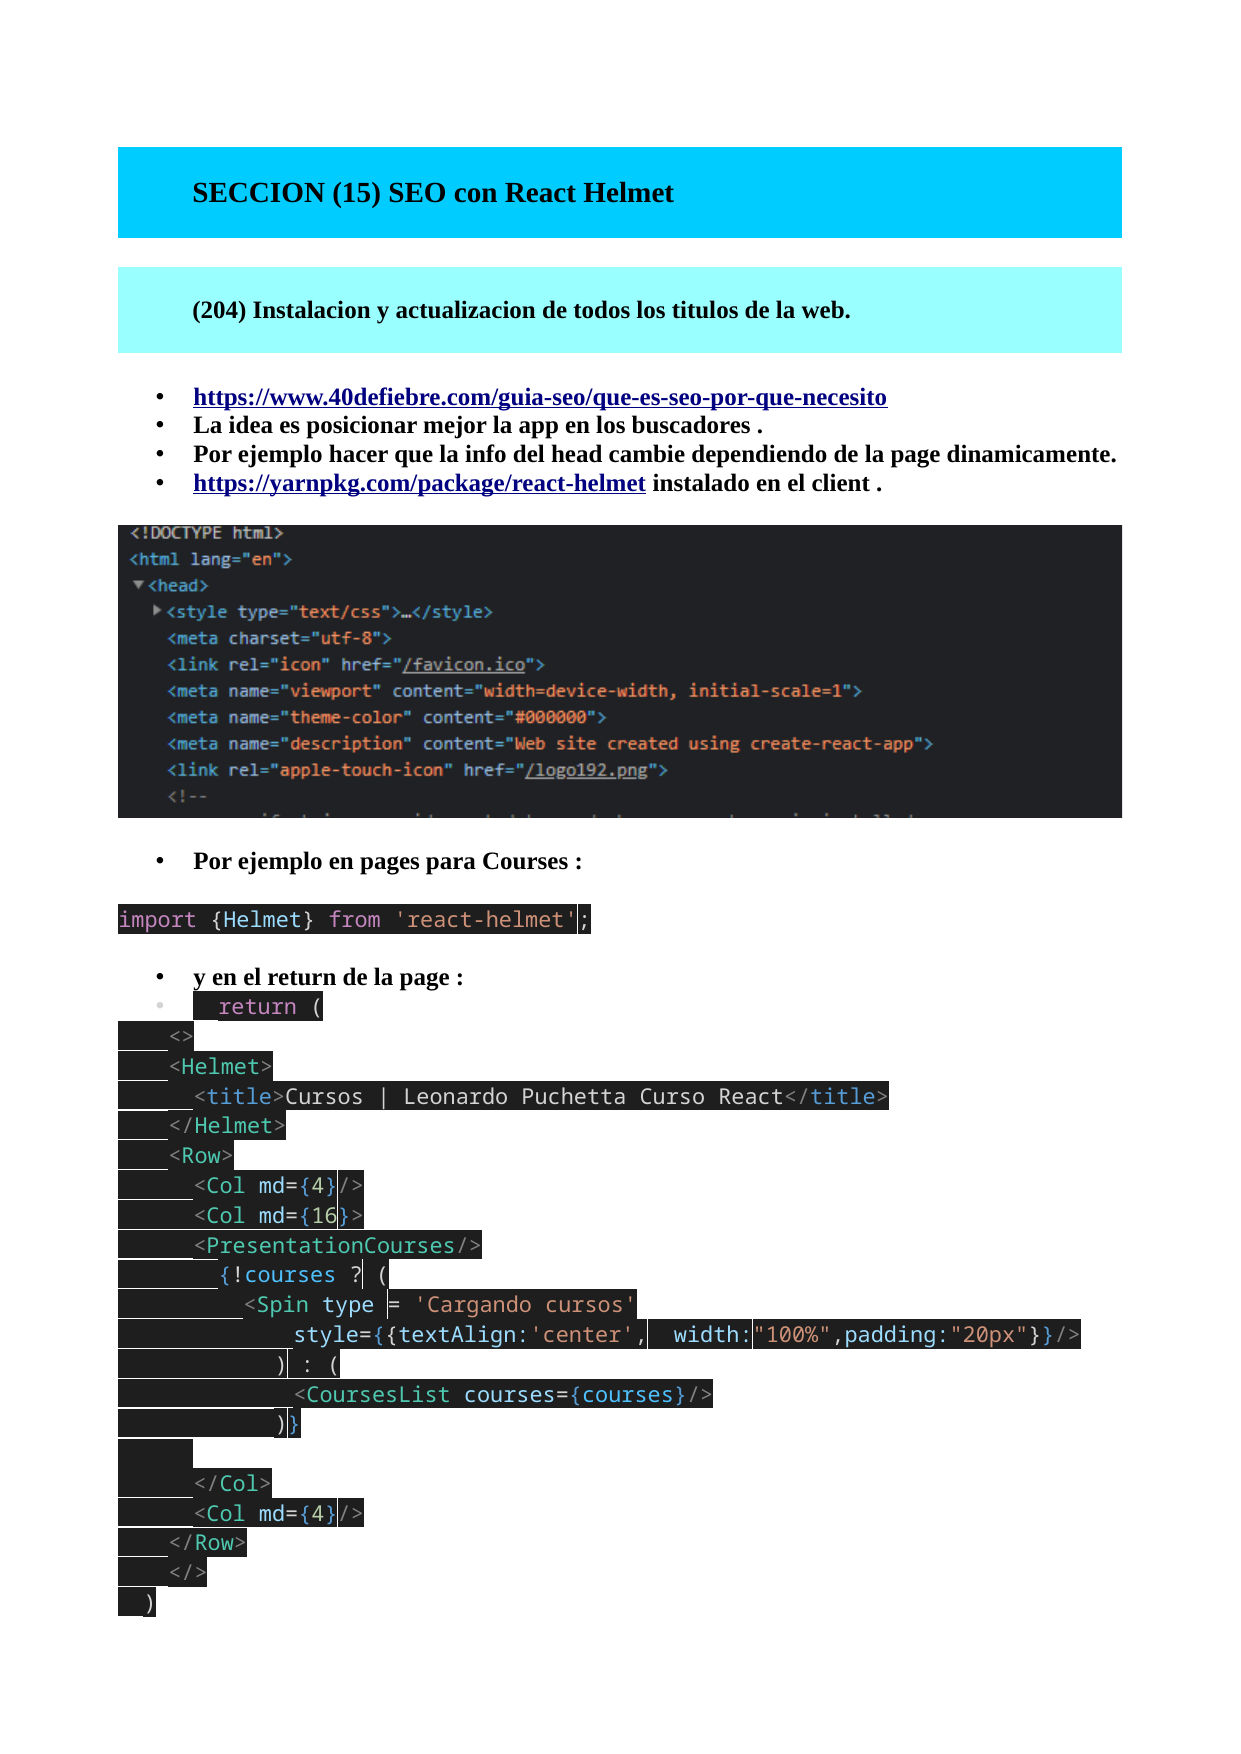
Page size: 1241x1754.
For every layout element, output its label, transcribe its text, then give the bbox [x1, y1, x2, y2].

list Por ejemplo en pages para Courses : [156, 846, 1122, 875]
text </Col> [118, 1468, 1122, 1498]
text <Col md={4}/> [118, 1498, 1122, 1527]
text <PresentationCourses/> [118, 1229, 1122, 1259]
text </Row> [118, 1527, 1122, 1557]
text ) : ( [118, 1349, 1122, 1378]
text )} [118, 1408, 1122, 1438]
list La idea es posicionar mejor la app en los buscadores . [156, 410, 1122, 439]
list y en el return de la page : [156, 962, 1122, 991]
text {!courses ? ( [118, 1259, 1122, 1289]
text <Col md={4}/> [118, 1170, 1122, 1200]
text <Helmet> [118, 1051, 1122, 1081]
text <Row> [118, 1140, 1122, 1170]
text <Col md={16}> [118, 1200, 1122, 1229]
list return ( [156, 991, 1122, 1021]
text </> [118, 1557, 1122, 1587]
text <title>Cursos | Leonardo Puchetta Curso React</title> [118, 1081, 1122, 1110]
text <CoursesList courses={courses}/> [118, 1378, 1122, 1408]
text (204) Instalacion y actualizacion de todos los titulos de la web. [118, 295, 1122, 324]
picture [118, 525, 1123, 818]
text <Spin type = 'Cargando cursos' [118, 1289, 1122, 1319]
list https://yarnpkg.com/package/react-helmet instalado en el client . [156, 468, 1122, 497]
list Por ejemplo hacer que la info del head cambie dependiendo de la page dinamicamente. [156, 439, 1122, 468]
text SECCION (15) SEO con React Helmet [118, 176, 1122, 209]
text import {Helmet} from 'react-helmet'; [118, 904, 1122, 934]
text </Helmet> [118, 1110, 1122, 1140]
text ) [118, 1587, 1122, 1617]
text <> [118, 1021, 1122, 1051]
text style={{textAlign:'center', width:"100%",padding:"20px"}}/> [118, 1319, 1122, 1349]
list https://www.40defiebre.com/guia-seo/que-es-seo-por-que-necesito [156, 382, 1122, 410]
